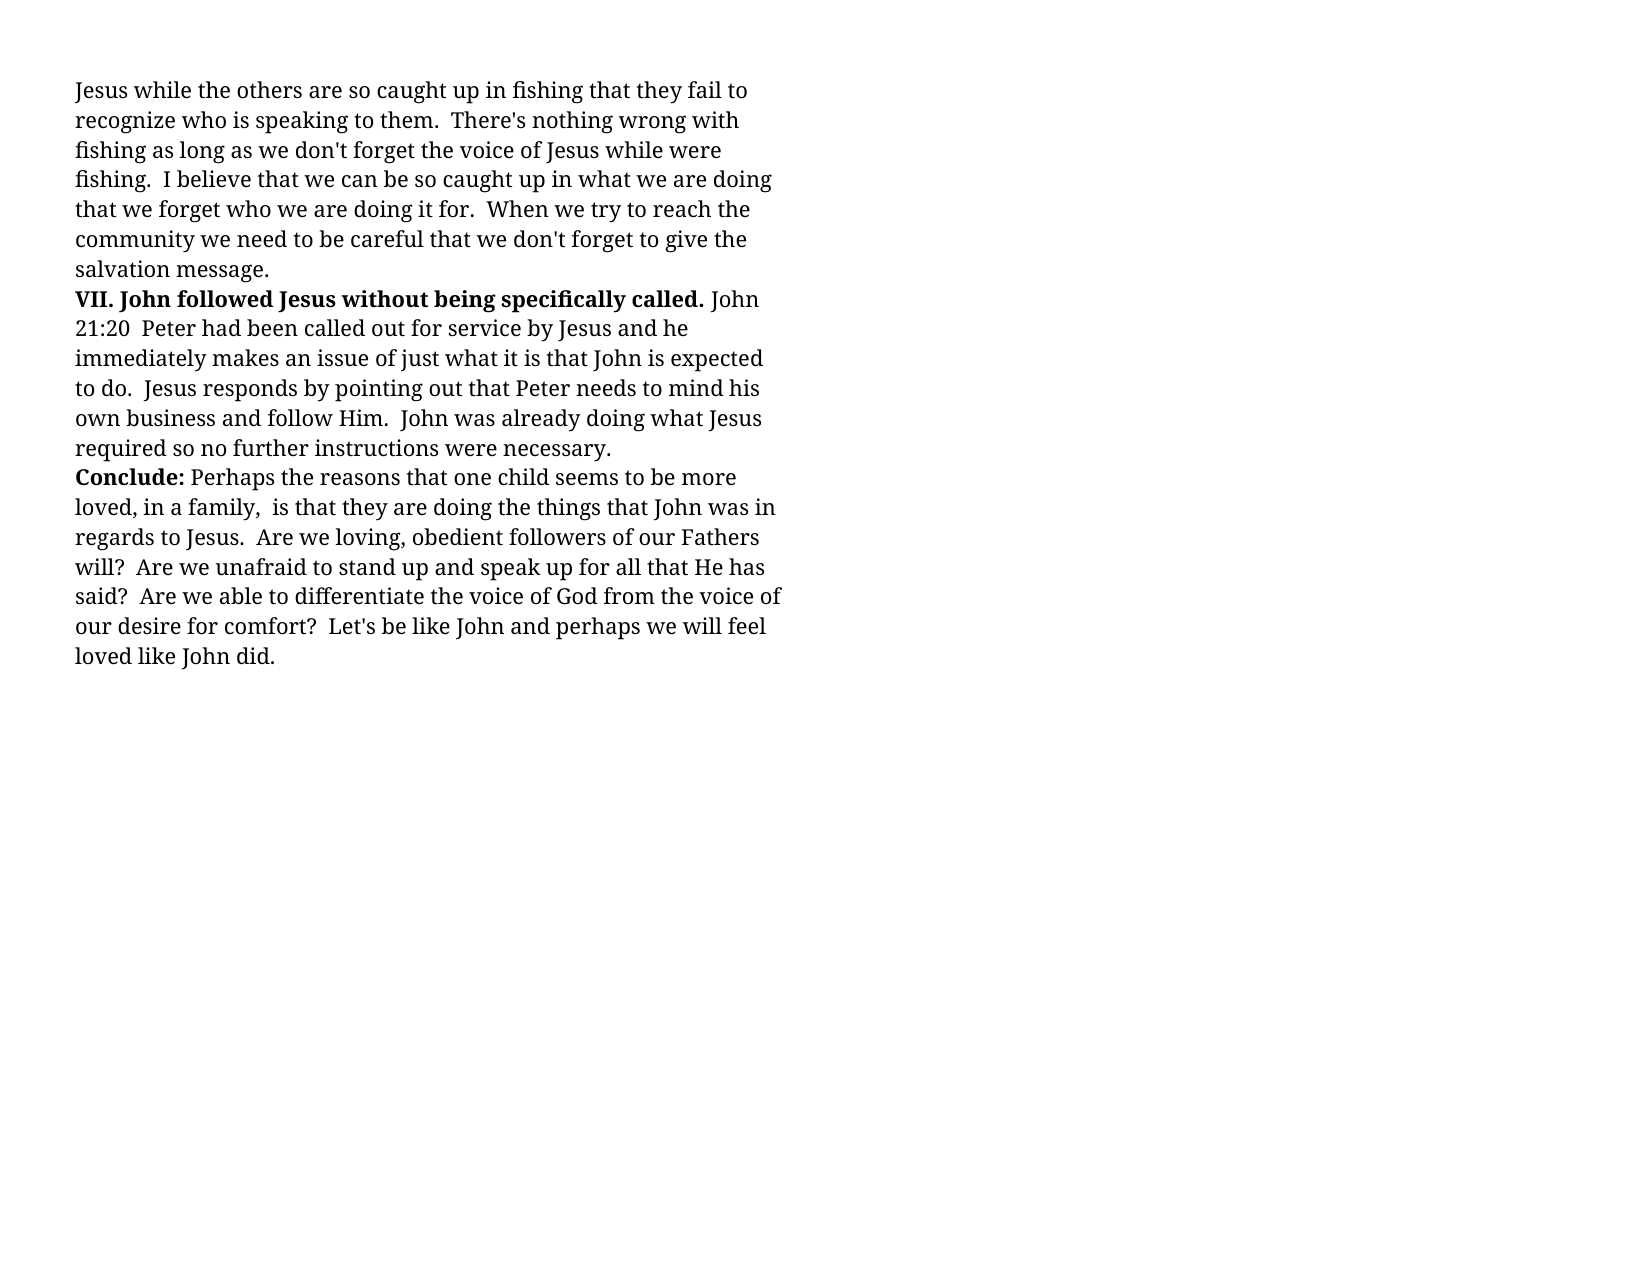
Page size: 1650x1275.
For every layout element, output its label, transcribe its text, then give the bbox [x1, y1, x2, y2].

text Jesus while the others are so caught up in fishing that they fail to recognize who is speaking to them. There's nothing wrong with fishing as long as we don't forget the voice of Jesus while were fishing. I believe that we can be so caught up in what we are doing that we forget who we are doing it for. When we try to reach the community we need to be careful that we don't forget to give the salvation message. [75, 75, 787, 283]
text VII. John followed Jesus without being specifically called. John 21:20 Peter had been called out for service by Jesus and he immediately makes an issue of just what it is that John is expected to do. Jesus responds by pointing out that Peter needs to mind his own business and follow Him. John was already doing what Jesus required so no further instructions were necessary. [75, 283, 787, 462]
text Conclude: Perhaps the reasons that one child seems to be more loved, in a family, is that they are doing the things that John was in regards to Jesus. Are we loving, obedient followers of our Fathers will? Are we unafraid to stand up and speak up for all that He has said? Are we able to differentiate the voice of God from the voice of our desire for comfort? Let's be like John and perhaps we will feel loved like John did. [75, 462, 787, 671]
